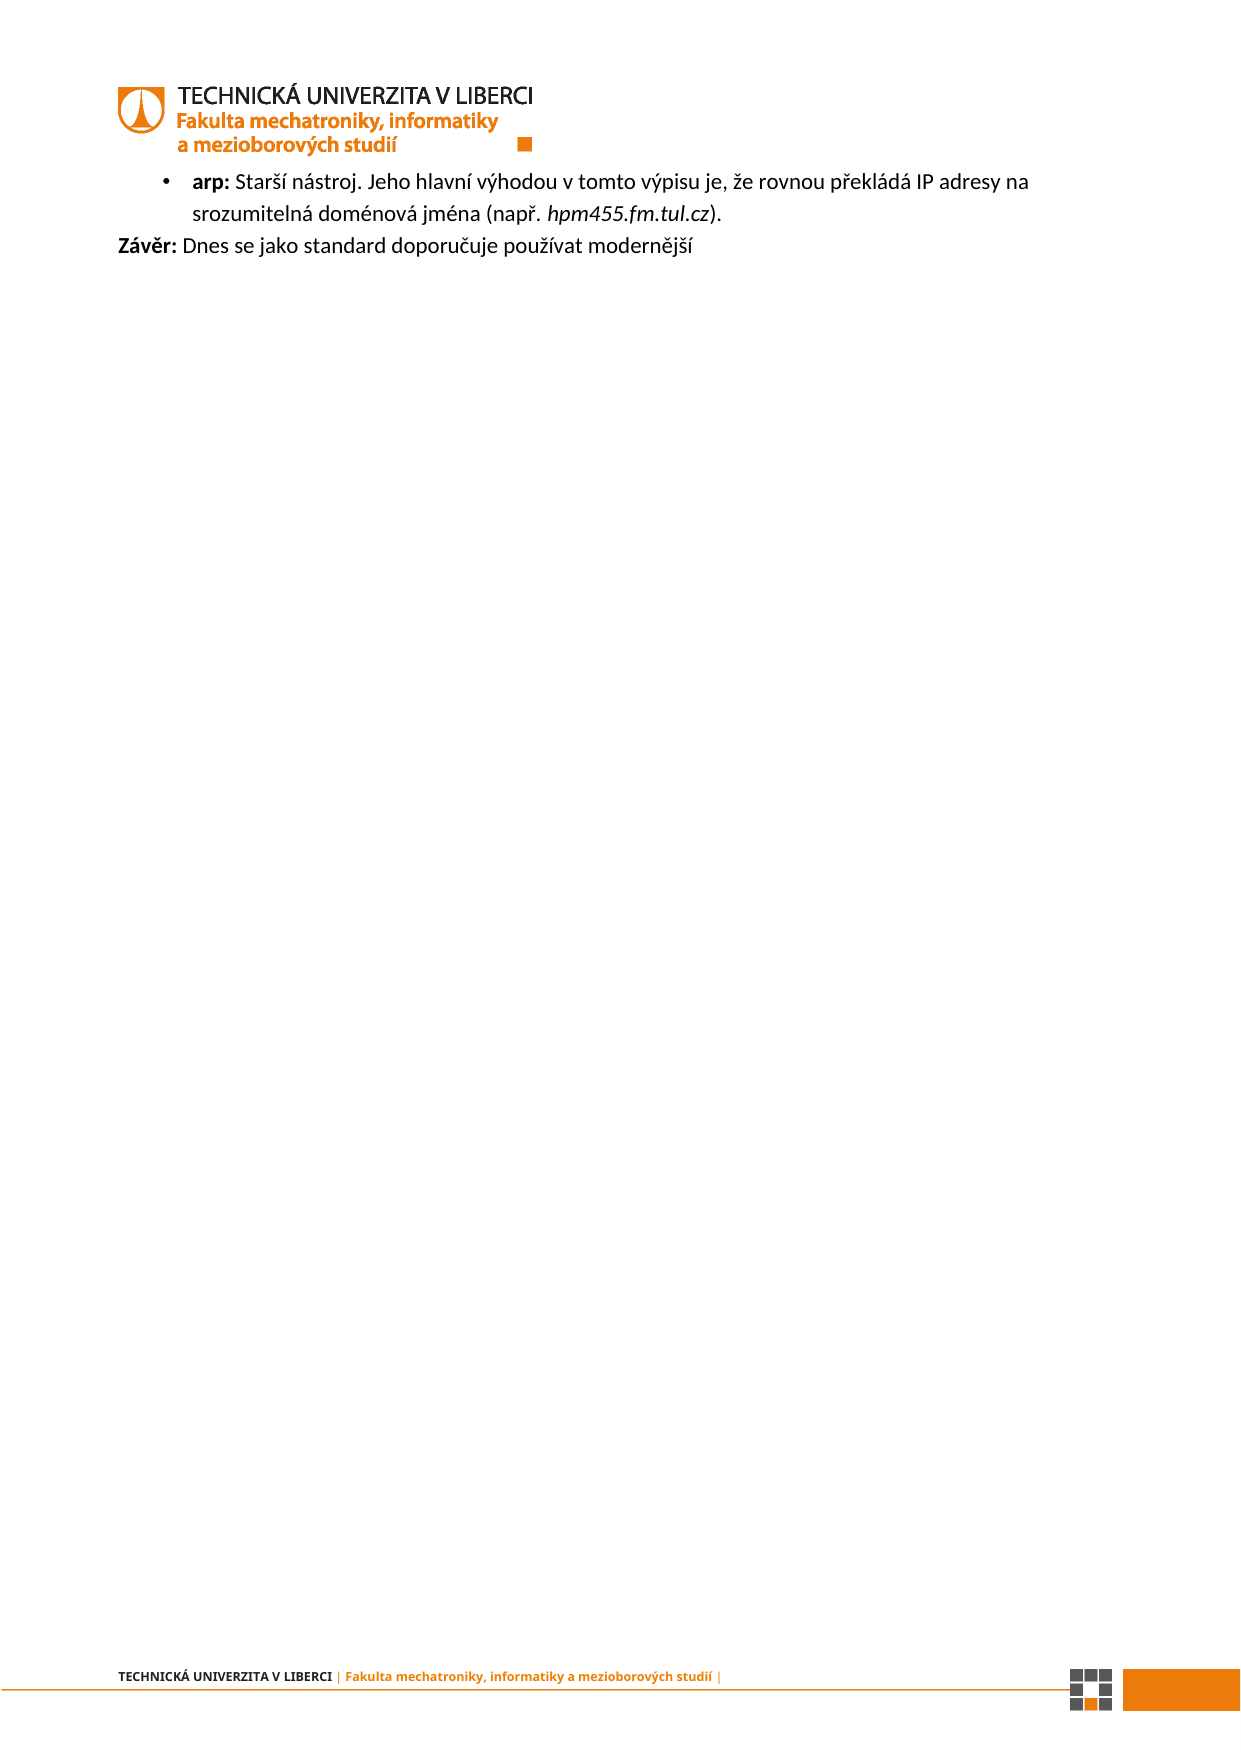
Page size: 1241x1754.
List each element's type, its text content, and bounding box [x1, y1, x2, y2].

text Závěr: Dnes se jako standard doporučuje používat modernější [118, 231, 1122, 259]
picture [0, 0, 1240, 166]
picture [1, 1669, 1241, 1752]
list arp: Starší nástroj. Jeho hlavní výhodou v tomto výpisu je, že rovnou překládá IP adresy na srozumitelná doménová jména (např. hpm455.fm.tul.cz). [162, 167, 1122, 227]
